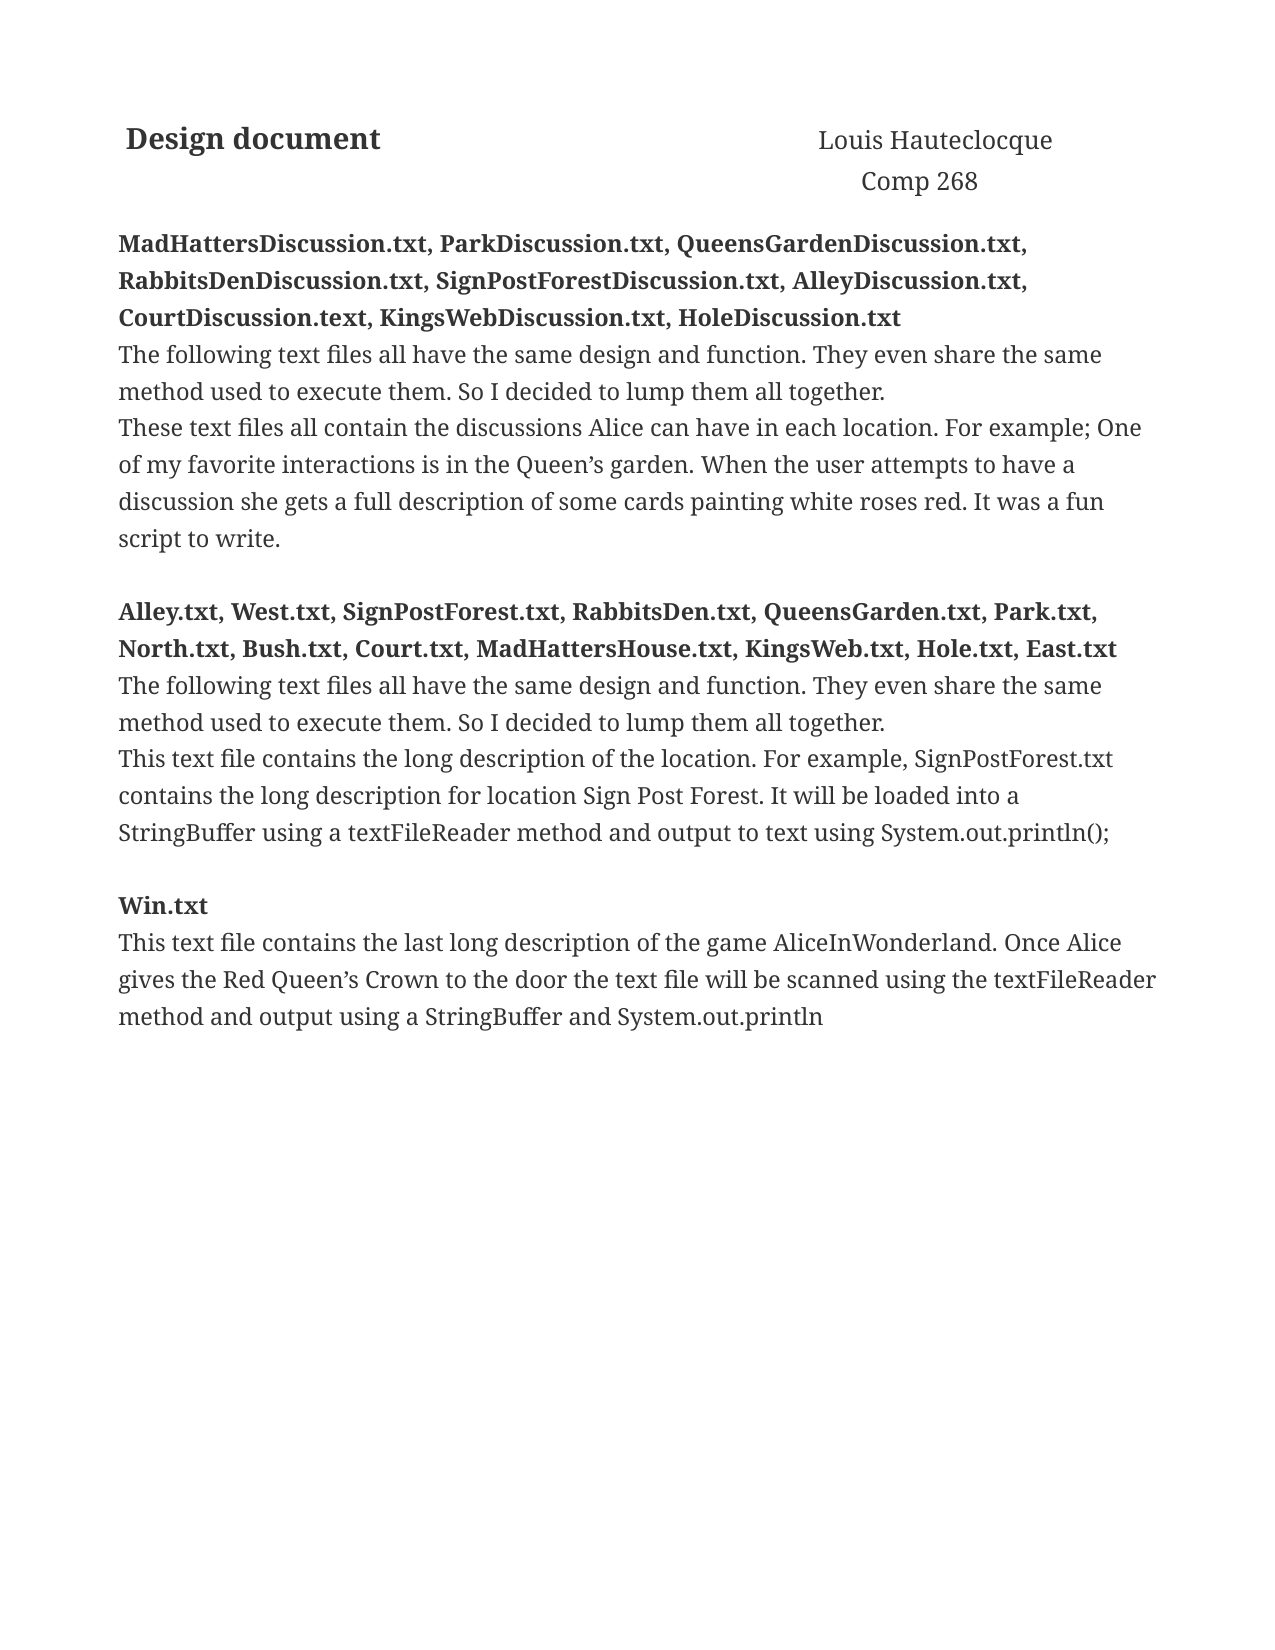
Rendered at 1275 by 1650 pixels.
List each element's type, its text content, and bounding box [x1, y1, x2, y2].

text Alley.txt, West.txt, SignPostForest.txt, RabbitsDen.txt, QueensGarden.txt, Park.txt, North.txt, Bush.txt, Court.txt, MadHattersHouse.txt, KingsWeb.txt, Hole.txt, East.txt [118, 596, 1157, 664]
text MadHattersDiscussion.txt, ParkDiscussion.txt, QueensGardenDiscussion.txt, RabbitsDenDiscussion.txt, SignPostForestDiscussion.txt, AlleyDiscussion.txt, CourtDiscussion.text, KingsWebDiscussion.txt, HoleDiscussion.txt [118, 228, 1157, 333]
text The following text files all have the same design and function. They even share the same method used to execute them. So I decided to lump them all together. [118, 338, 1157, 407]
text Win.txt [118, 890, 1157, 922]
text These text files all contain the discussions Alice can have in each location. For example; One of my favorite interactions is in the Queen’s garden. When the user attempts to have a discussion she gets a full description of some cards painting white roses red. It was a fun script to write. [118, 412, 1157, 554]
text This text file contains the long description of the location. For example, SignPostForest.txt contains the long description for location Sign Post Forest. It will be loaded into a StringBuffer using a textFileReader method and output to text using System.out.println(); [118, 743, 1157, 848]
text This text file contains the last long description of the game AliceInWonderland. Once Alice gives the Red Queen’s Crown to the door the text file will be scanned using the textFileReader method and output using a StringBuffer and System.out.println [118, 926, 1157, 1032]
text The following text files all have the same design and function. They even share the same method used to execute them. So I decided to lump them all together. [118, 669, 1157, 738]
